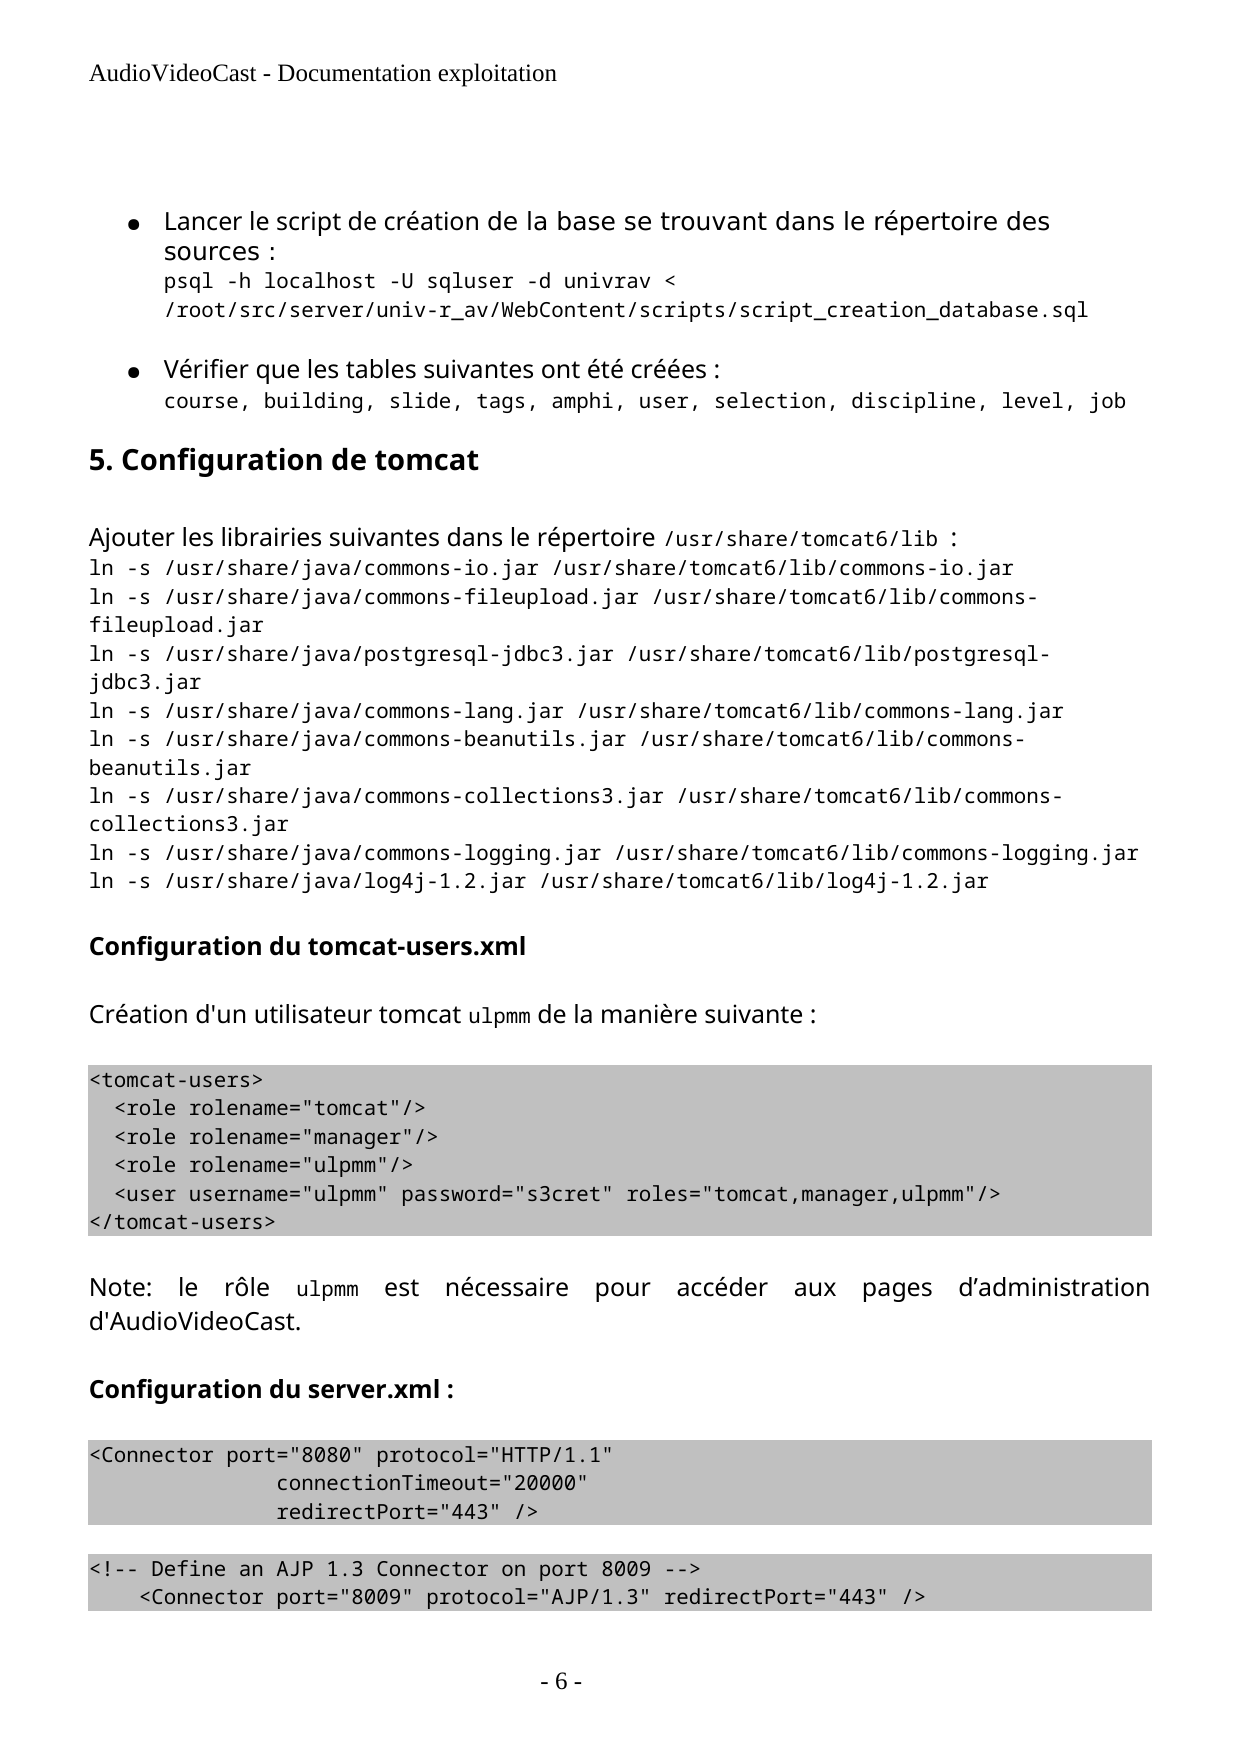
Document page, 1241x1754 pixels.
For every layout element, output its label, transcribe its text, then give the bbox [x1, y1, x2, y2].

list Lancer le script de création de la base se trouvant dans le répertoire des sources : [126, 203, 1152, 267]
text Configuration du server.xml : [88, 1372, 1152, 1406]
text <user username="ulpmm" password="s3cret" roles="tomcat,manager,ulpmm"/> [88, 1179, 1152, 1207]
text ln -s /usr/share/java/commons-fileupload.jar /usr/share/tomcat6/lib/commons-fileupload.jar [88, 582, 1152, 639]
text <role rolename="tomcat"/> [88, 1093, 1152, 1122]
text ln -s /usr/share/java/commons-io.jar /usr/share/tomcat6/lib/commons-io.jar [88, 553, 1152, 582]
text ln -s /usr/share/java/commons-beanutils.jar /usr/share/tomcat6/lib/commons-beanutils.jar [88, 724, 1152, 781]
text ln -s /usr/share/java/commons-lang.jar /usr/share/tomcat6/lib/commons-lang.jar [88, 696, 1152, 724]
text <role rolename="manager"/> [88, 1122, 1152, 1150]
text ln -s /usr/share/java/postgresql-jdbc3.jar /usr/share/tomcat6/lib/postgresql-jdbc3.jar [88, 639, 1152, 696]
text Ajouter les librairies suivantes dans le répertoire /usr/share/tomcat6/lib : [88, 519, 1152, 553]
list Vérifier que les tables suivantes ont été créées : [126, 352, 1152, 386]
text ln -s /usr/share/java/commons-collections3.jar /usr/share/tomcat6/lib/commons-collections3.jar [88, 781, 1152, 838]
text ln -s /usr/share/java/commons-logging.jar /usr/share/tomcat6/lib/commons-logging.jar [88, 838, 1152, 866]
text </tomcat-users> [88, 1207, 1152, 1236]
text Configuration du tomcat-users.xml [88, 929, 1152, 963]
text <!-- Define an AJP 1.3 Connector on port 8009 --> <Connector port="8009" protocol="AJP/1.3" redirectPort="443" /> [88, 1554, 1152, 1611]
text Note: le rôle ulpmm est nécessaire pour accéder aux pages d’administration d'AudioVideoCast. [88, 1270, 1152, 1338]
text <role rolename="ulpmm"/> [88, 1150, 1152, 1179]
list psql -h localhost -U sqluser -d univrav < /root/src/server/univ-r_av/WebContent/scripts/script_creation_database.sql [126, 267, 1152, 323]
text <Connector port="8080" protocol="HTTP/1.1" connectionTimeout="20000" redirectPort="443" /> [88, 1440, 1152, 1525]
text <tomcat-users> [88, 1065, 1152, 1093]
text ln -s /usr/share/java/log4j-1.2.jar /usr/share/tomcat6/lib/log4j-1.2.jar [88, 866, 1152, 895]
list course, building, slide, tags, amphi, user, selection, discipline, level, job [126, 386, 1152, 414]
subtitle 5. Configuration de tomcat [88, 439, 1152, 479]
text Création d'un utilisateur tomcat ulpmm de la manière suivante : [88, 997, 1152, 1031]
